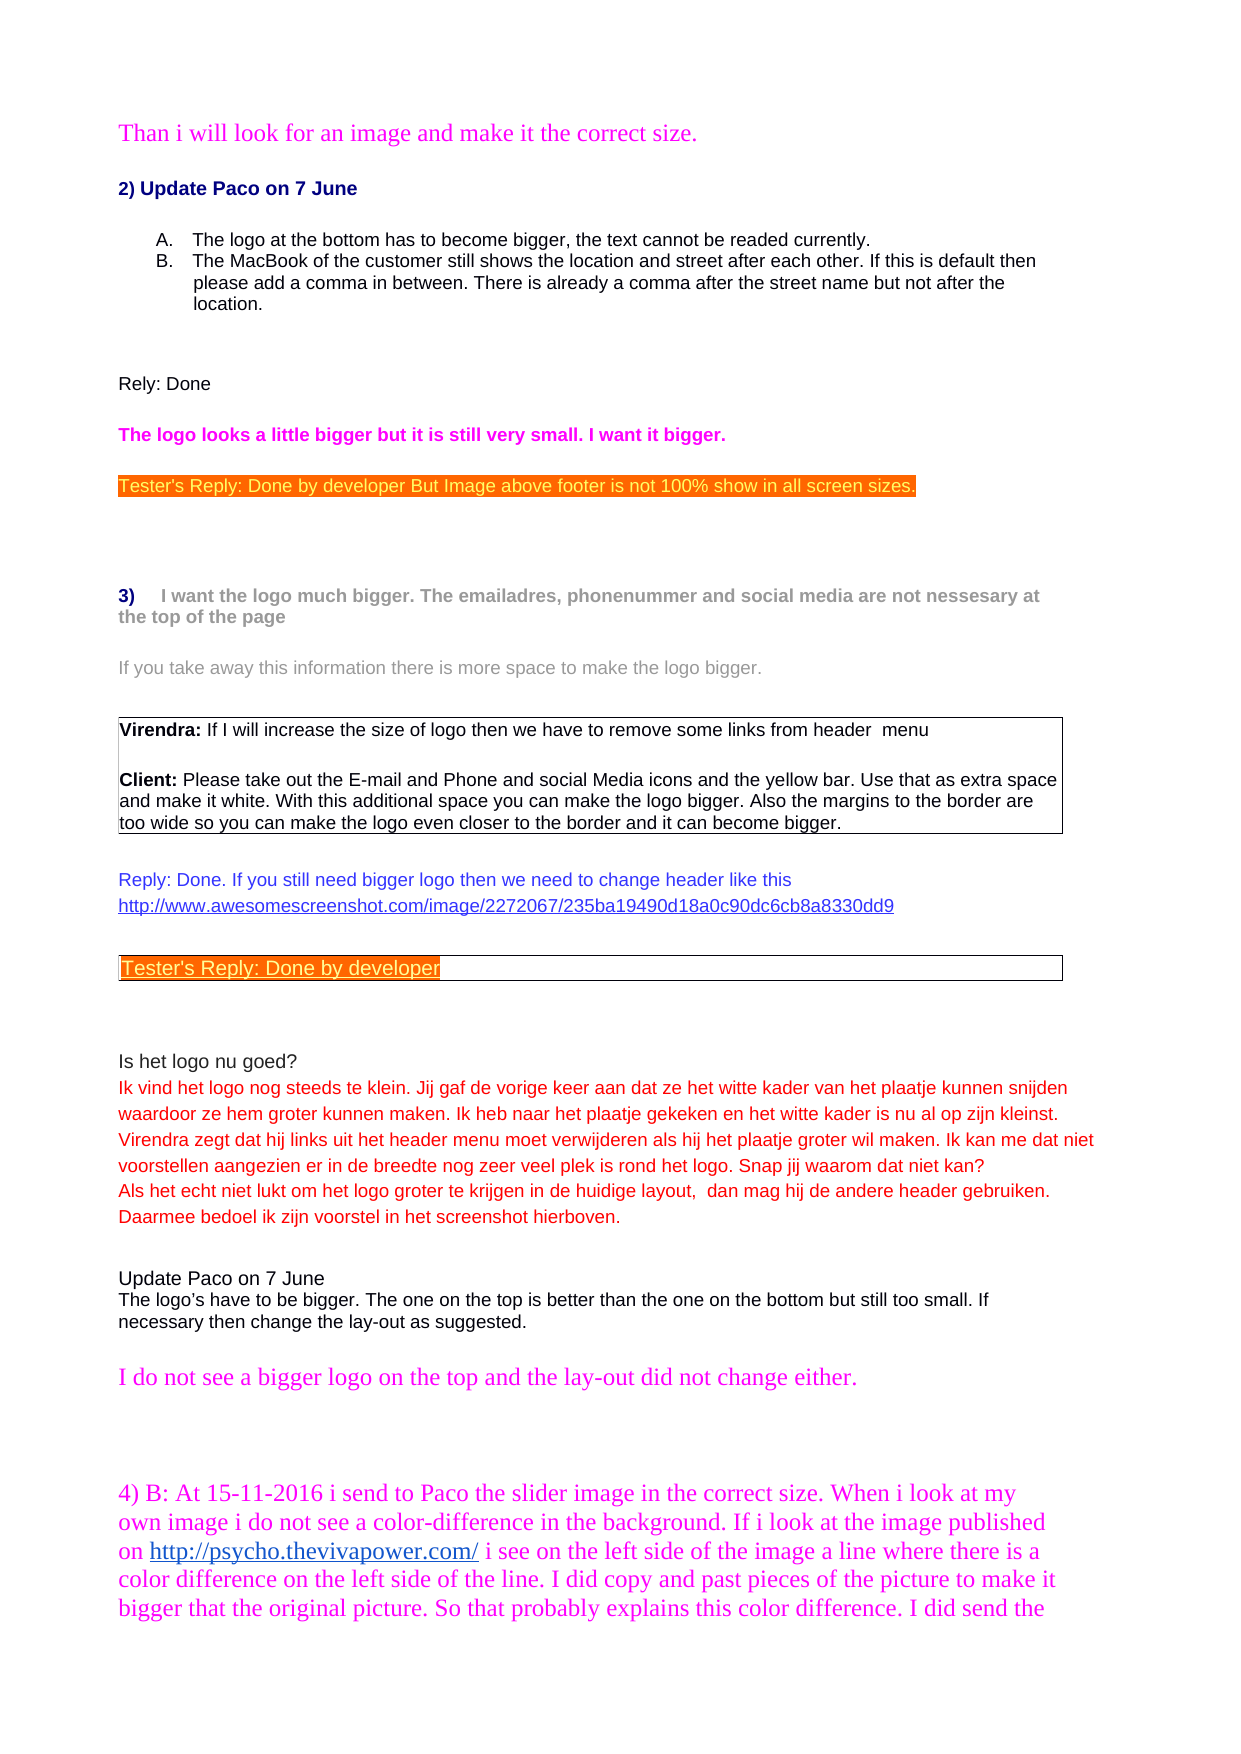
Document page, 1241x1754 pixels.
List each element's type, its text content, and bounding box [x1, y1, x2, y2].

text Client: Please take out the E-mail and Phone and social Media icons and the yellow bar. Use that as extra space and make it white. With this additional space you can make the logo bigger. Also the margins to the border are too wide so you can make the logo even closer to the border and it can become bigger. [119, 768, 1062, 833]
text Than i will look for an image and make it the correct size. [118, 118, 1063, 147]
text Update Paco on 7 June [118, 1266, 1122, 1289]
text Tester's Reply: Done by developer But Image above footer is not 100% show in all screen sizes. [118, 475, 1063, 497]
text If you take away this information there is more space to make the logo bigger. [118, 657, 1122, 678]
text Ik vind het logo nog steeds te klein. Jij gaf de vorige keer aan dat ze het witte kader van het plaatje kunnen snijden waardoor ze hem groter kunnen maken. Ik heb naar het plaatje gekeken en het witte kader is nu al op zijn kleinst. Virendra zegt dat hij links uit het header menu moet verwijderen als hij het plaatje groter wil maken. Ik kan me dat niet voorstellen aangezien er in de breedte nog zeer veel plek is rond het logo. Snap jij waarom dat niet kan? [118, 1077, 1122, 1176]
text Virendra: If I will increase the size of logo then we have to remove some links from header menu [119, 718, 1062, 740]
text Als het echt niet lukt om het logo groter te krijgen in de huidige layout, dan mag hij de andere header gebruiken. [118, 1180, 1122, 1202]
text The logo looks a little bigger but it is still very small. I want it bigger. [118, 424, 1063, 446]
list The MacBook of the customer still shows the location and street after each other. If this is default then please add a comma in between. There is already a comma after the street name but not after the location. [156, 250, 1063, 315]
text Reply: Done. If you still need bigger logo then we need to change header like this http://www.awesomescreenshot.com/image/2272067/235ba19490d18a0c90dc6cb8a8330dd9 [118, 869, 1122, 916]
list The logo at the bottom has to become bigger, the text cannot be readed currently. [156, 228, 1063, 250]
text Daarmee bedoel ik zijn voorstel in het screenshot hierboven. [118, 1206, 1122, 1228]
text 4) B: At 15-11-2016 i send to Paco the slider image in the correct size. When i look at my own image i do not see a color-difference in the background. If i look at the image published on http://psycho.thevivapower.com/ i see on the left side of the image a line where there is a color difference on the left side of the line. I did copy and past pieces of the picture to make it bigger that the original picture. So that probably explains this color difference. I did send the [118, 1478, 1063, 1622]
text 2) Update Paco on 7 June [118, 176, 1063, 199]
text 3) I want the logo much bigger. The emailadres, phonenummer and social media are not nessesary at the top of the page [118, 584, 1063, 627]
text Tester's Reply: Done by developer [119, 956, 1062, 980]
text The logo’s have to be bigger. The one on the top is better than the one on the bottom but still too small. If necessary then change the lay-out as suggested. [118, 1289, 1063, 1332]
text Rely: Done [118, 373, 1063, 394]
text I do not see a bigger logo on the top and the lay-out did not change either. [118, 1362, 1063, 1391]
text Is het logo nu goed? [118, 1050, 1122, 1072]
